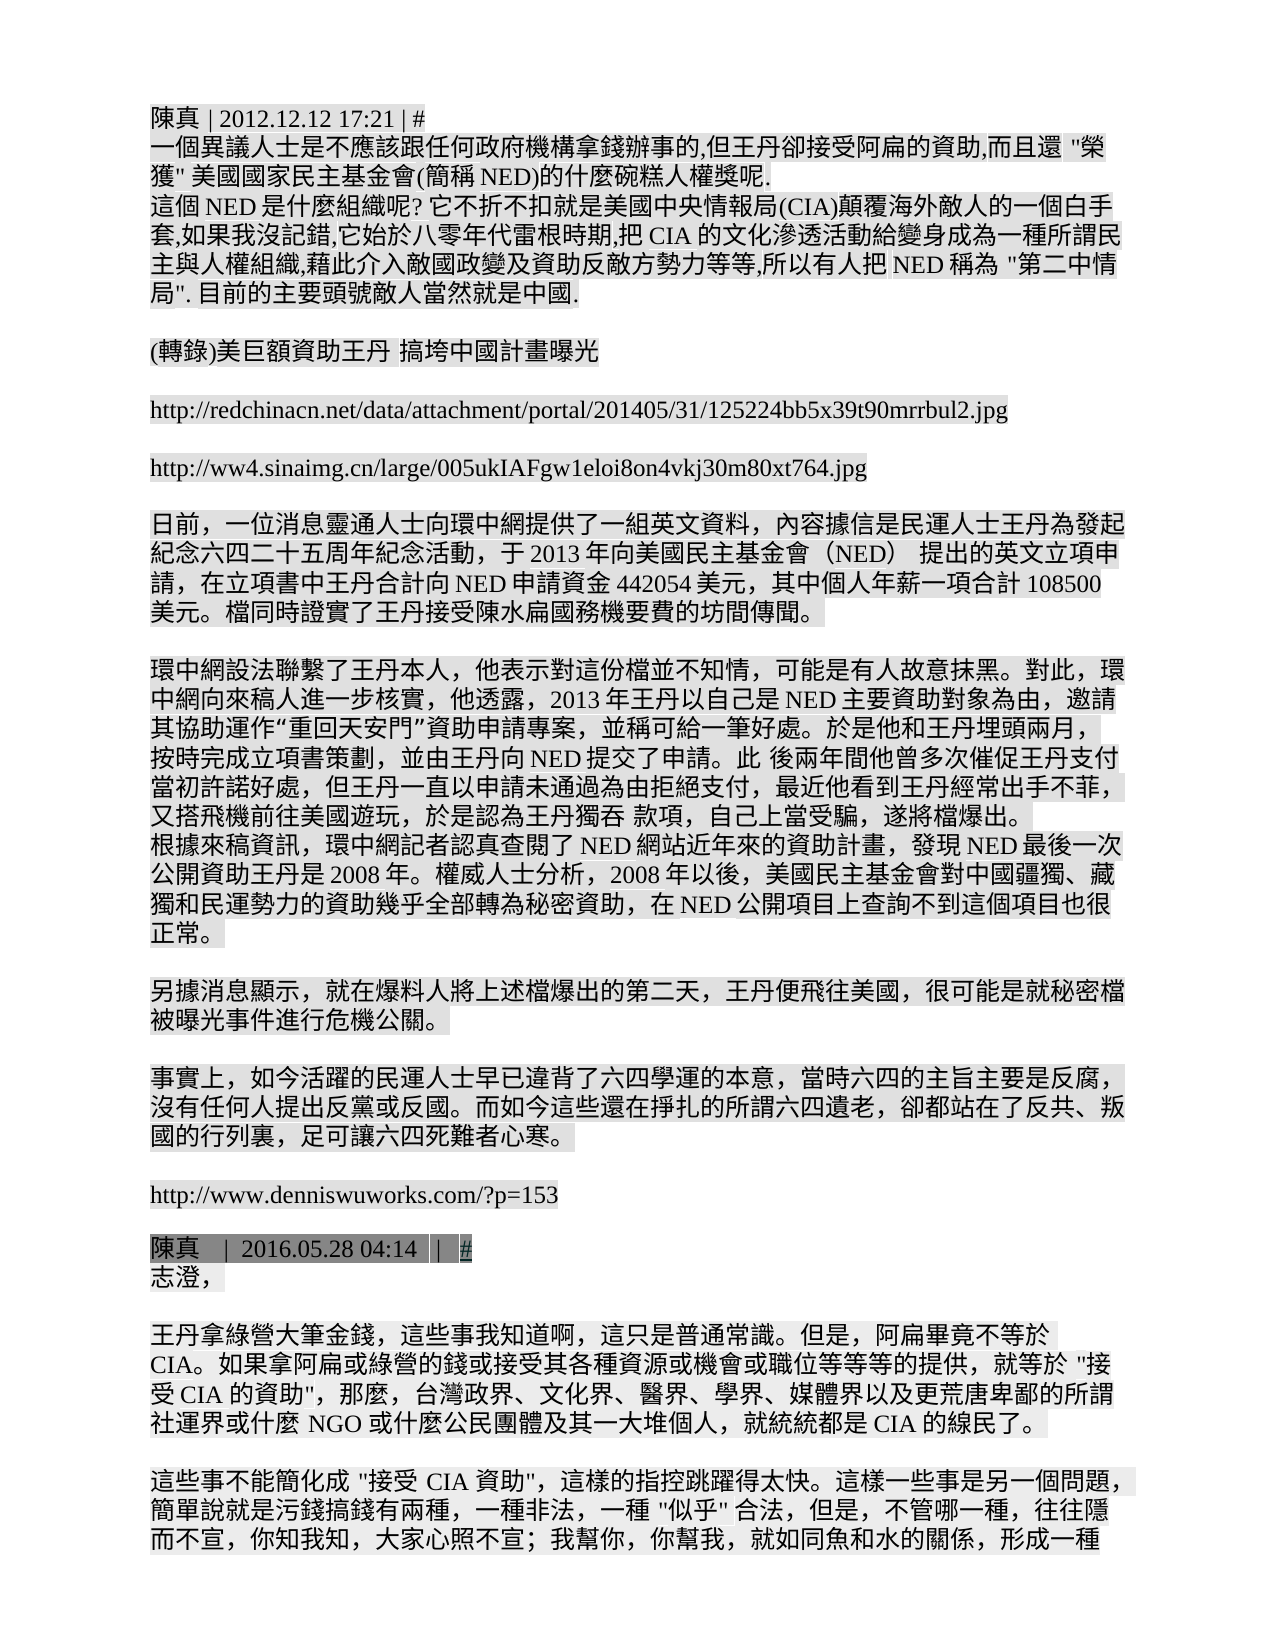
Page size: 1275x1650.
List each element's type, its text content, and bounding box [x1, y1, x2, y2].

text 志澄， 王丹拿綠營大筆金錢，這些事我知道啊，這只是普通常識。但是，阿扁畢竟不等於 CIA。如果拿阿扁或綠營的錢或接受其各種資源或機會或職位等等等的提供，就等於 "接受CIA 的資助"，那麼，台灣政界、文化界、醫界、學界、媒體界以及更荒唐卑鄙的所謂社運界或什麼 NGO 或什麼公民團體及其一大堆個人，就統統都是CIA 的線民了。 這些事不能簡化成 "接受 CIA 資助"，這樣的指控跳躍得太快。這樣一些事是另一個問題，簡單說就是污錢搞錢有兩種，一種非法，一種 "似乎" 合法，但是，不管哪一種，往往隱而不宣，你知我知，大家心照不宣；我幫你，你幫我，就如同魚和水的關係，形成一種 "利益共同體"。 這就跟加入黑道幫派一樣，通關密碼是： "是不是自己人"。只要是自己人都好辦事，油水好康或職位以及各種飛黃騰達的機會和資源多得是。或許你也可以說這是一種裙帶關係。 經濟學人雜誌就有個 "裙帶關係指數"，研究全球各國億萬富翁和政治結構的兩者關係程度。簡單說，依據億萬富翁靠裙帶關係所 "方便" 取得的財富佔GDP比例，所製成的一個指數排名。今年的指數最近才剛公佈，台灣排名第十，大陸緊追其後。也就是說，在所謂 "靠關係" 這方面，台灣比大陸還嚴重。兩岸都比泰國、巴西、南非和阿根廷等等都還嚴重。 不過，這其實比較像一種經濟發展結構的問題，跟我講的以顏色認證的黑幫文化終究還是不太一樣。黑幫的這層關係顯然還更普遍，更深入生活的每個層面與細節，而且更加明目張膽，幾乎可以說就是明著幹。 我相信大家應該都不會比我笨才對，肯定能聽得懂我在講什麼，因為這恰恰也是台灣民族性的一個明顯特色，所謂 "西瓜偎大邊"，大家都懂得朝人多的地方靠比較安全，主流在哪，就往哪靠；看現在是吹什麼風，就跟著風向走；掛哪一面旗，就熱烈地搖哪面旗。 大家都很聰明的，不管是找工作、討資源、申請經費或是搞升遷搶職位等等等，基本上都是玩這一套 "忠誠檢查"。在這點上，很多高手真是厲害(學界與進步界居多，恕我不敢舉例)，不管怎麼改朝換代，永遠都知道要站在什麼樣的位置，既可以博得開明進步與改革理想之美名，另一方面又保證絕對安全，而且保證左右逢源，名利雙收。 你若以為裏頭有什麼非法成份，那你就真的太單純了。除非你要像阿扁那樣玩很大，要不然，光是走所謂合法途徑的幫派認證管道，就足夠讓你比別人更 "優秀" 了。 我並不是說王丹就是這樣。王丹玩的要比這個複雜和陰暗許多，要不然，人家幹嘛沒事拿幾千萬來送你？我那麼缺錢，幹嘛不送給我？連每個月從台南來台北站樁的車票錢都覺得很頭痛，很心疼，錢竟然是這樣花，我又不是靠印鈔票為生。 但是，除非你有證據證明某個人是 CIA 拿錢辦事的線民，要不然就不應該直接認定。像我就敢公開講，比方說，謝長廷在黨外時代就是國民黨情治單位的線民，拿錢辦事的。至於沒把握的就別亂指控。 [150, 1263, 1125, 1555]
text 陳真 | 2012.12.12 17:21 | # 一個異議人士是不應該跟任何政府機構拿錢辦事的,但王丹卻接受阿扁的資助,而且還 "榮獲" 美國國家民主基金會(簡稱NED)的什麼碗糕人權獎呢. 這個NED是什麼組織呢? 它不折不扣就是美國中央情報局(CIA)顛覆海外敵人的一個白手套,如果我沒記錯,它始於八零年代雷根時期,把CIA的文化滲透活動給變身成為一種所謂民主與人權組織,藉此介入敵國政變及資助反敵方勢力等等,所以有人把NED稱為 "第二中情局". 目前的主要頭號敵人當然就是中國. (轉錄)美巨額資助王丹 搞垮中國計畫曝光 http://redchinacn.net/data/attachment/portal/201405/31/125224bb5x39t90mrrbul2.jpg http://ww4.sinaimg.cn/large/005ukIAFgw1eloi8on4vkj30m80xt764.jpg 日前，一位消息靈通人士向環中網提供了一組英文資料，內容據信是民運人士王丹為發起紀念六四二十五周年紀念活動，于2013年向美國民主基金會（NED） 提出的英文立項申請，在立項書中王丹合計向NED申請資金442054美元，其中個人年薪一項合計108500美元。檔同時證實了王丹接受陳水扁國務機要費的坊間傳聞。 環中網設法聯繫了王丹本人，他表示對這份檔並不知情，可能是有人故意抹黑。對此，環中網向來稿人進一步核實，他透露，2013年王丹以自己是NED主要資助對象為由，邀請其協助運作“重回天安門”資助申請專案，並稱可給一筆好處。於是他和王丹埋頭兩月，按時完成立項書策劃，並由王丹向NED提交了申請。此 後兩年間他曾多次催促王丹支付當初許諾好處，但王丹一直以申請未通過為由拒絕支付，最近他看到王丹經常出手不菲，又搭飛機前往美國遊玩，於是認為王丹獨吞 款項，自己上當受騙，遂將檔爆出。 根據來稿資訊，環中網記者認真查閱了NED網站近年來的資助計畫，發現NED最後一次公開資助王丹是2008年。權威人士分析，2008年以後，美國民主基金會對中國疆獨、藏獨和民運勢力的資助幾乎全部轉為秘密資助，在NED公開項目上查詢不到這個項目也很正常。 另據消息顯示，就在爆料人將上述檔爆出的第二天，王丹便飛往美國，很可能是就秘密檔被曝光事件進行危機公關。 事實上，如今活躍的民運人士早已違背了六四學運的本意，當時六四的主旨主要是反腐，沒有任何人提出反黨或反國。而如今這些還在掙扎的所謂六四遺老，卻都站在了反共、叛國的行列裏，足可讓六四死難者心寒。 http://www.denniswuworks.com/?p=153 [150, 75, 1125, 1209]
text 陳真 | 2016.05.28 04:14 | # [150, 1234, 1125, 1263]
